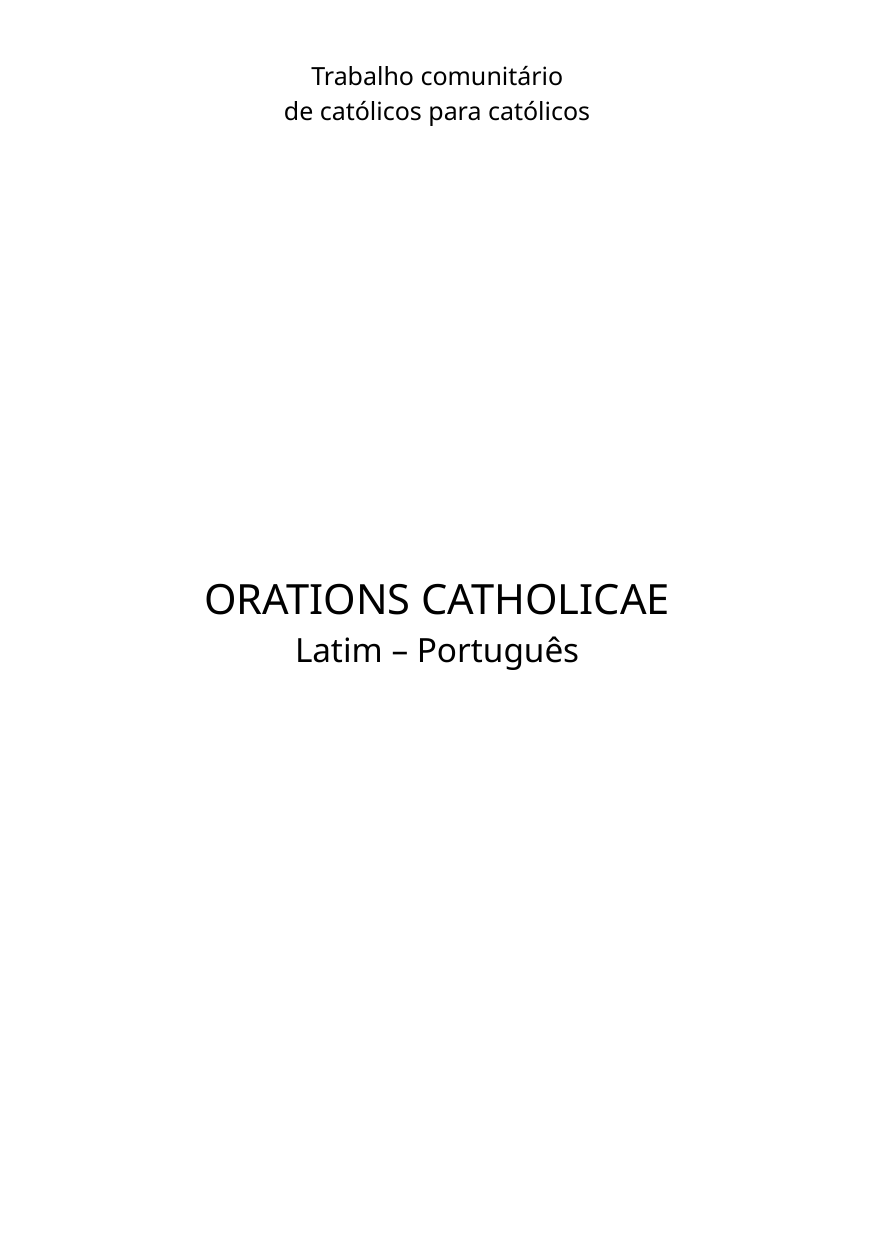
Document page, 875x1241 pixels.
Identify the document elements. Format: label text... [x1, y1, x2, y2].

text Trabalho comunitário [59, 59, 815, 93]
text Latim – Português­ [59, 627, 815, 672]
text de católicos para católicos [59, 93, 815, 127]
text ORATIONS CATHOLICAE [59, 570, 815, 627]
